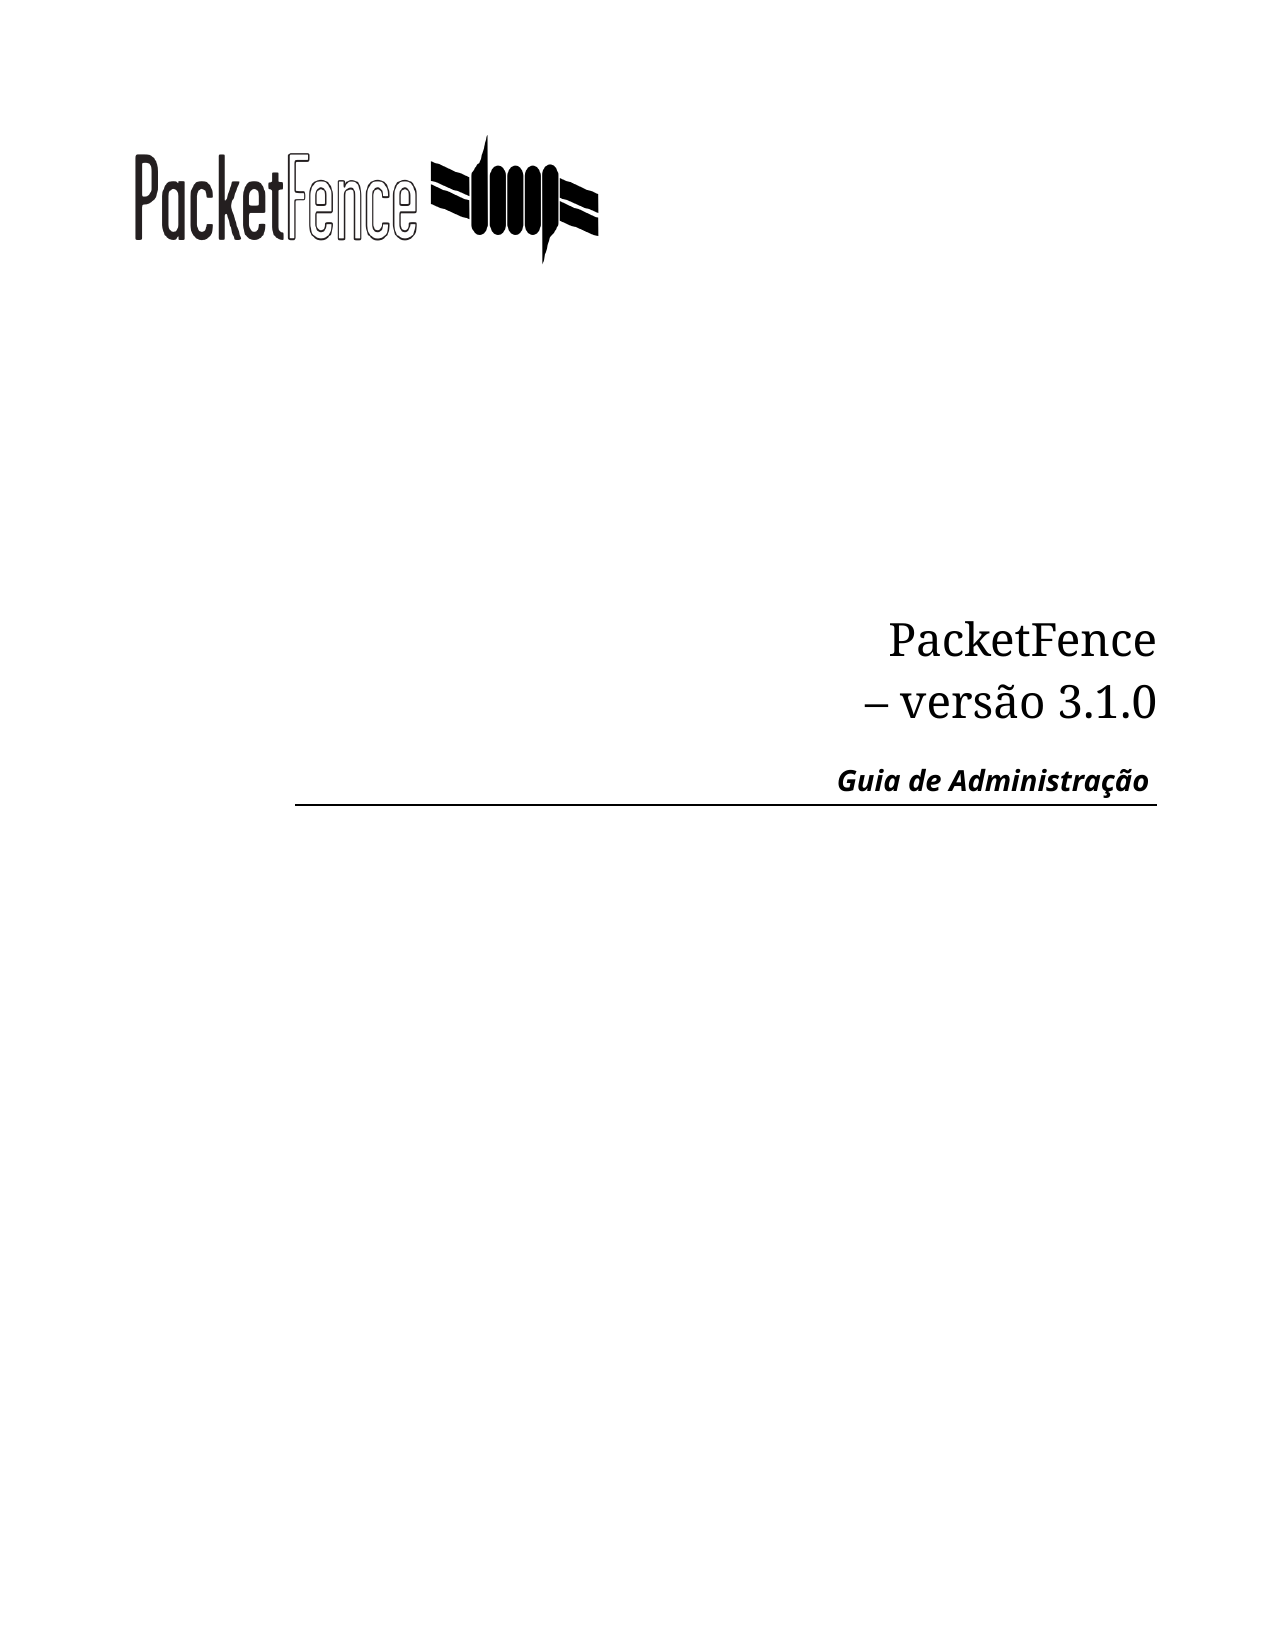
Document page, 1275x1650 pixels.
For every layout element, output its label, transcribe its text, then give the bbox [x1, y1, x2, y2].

picture [118, 118, 615, 281]
subtitle Guia de Administração [295, 756, 1157, 804]
title PacketFence – versão 3.1.0 [295, 607, 1157, 732]
